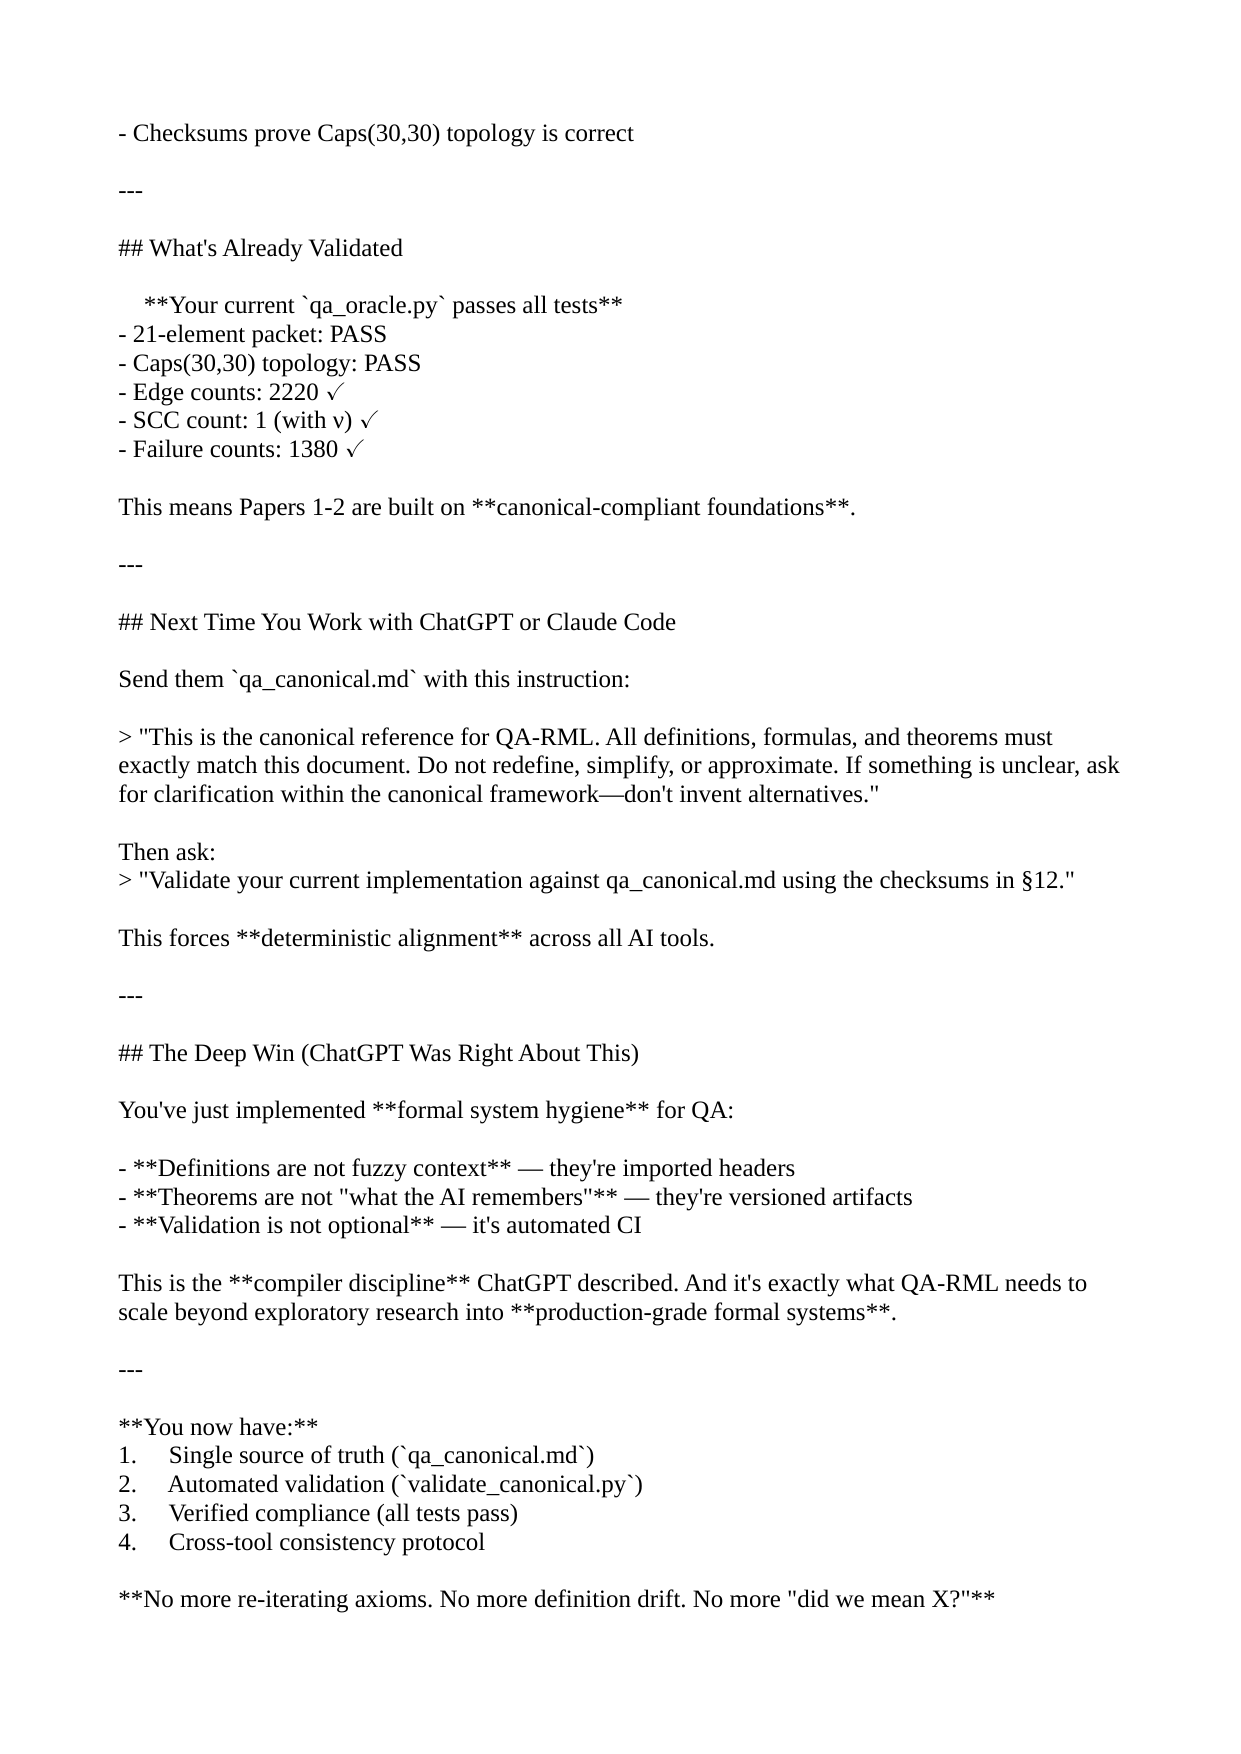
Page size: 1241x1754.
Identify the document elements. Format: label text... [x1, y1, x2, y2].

text - **Theorems are not "what the AI remembers"** — they're versioned artifacts [118, 1182, 1122, 1211]
text **No more re-iterating axioms. No more definition drift. No more "did we mean X?"** [118, 1584, 1122, 1613]
text This means Papers 1-2 are built on **canonical-compliant foundations**. [118, 492, 1122, 521]
text - SCC count: 1 (with ν) ✓ [118, 406, 1122, 434]
text - Edge counts: 2220 ✓ [118, 377, 1122, 406]
text You've just implemented **formal system hygiene** for QA: [118, 1096, 1122, 1124]
text ## Next Time You Work with ChatGPT or Claude Code [118, 607, 1122, 636]
text - Caps(30,30) topology: PASS [118, 348, 1122, 377]
text --- [118, 1354, 1122, 1383]
text - 21-element packet: PASS [118, 319, 1122, 348]
text - Failure counts: 1380 ✓ [118, 434, 1122, 463]
text ## The Deep Win (ChatGPT Was Right About This) [118, 1038, 1122, 1067]
text - **Definitions are not fuzzy context** — they're imported headers [118, 1153, 1122, 1182]
text 2. ✅ Automated validation (`validate_canonical.py`) [118, 1469, 1122, 1498]
text 1. ✅ Single source of truth (`qa_canonical.md`) [118, 1441, 1122, 1469]
text --- [118, 176, 1122, 204]
text Then ask: [118, 837, 1122, 866]
text 4. ✅ Cross-tool consistency protocol [118, 1527, 1122, 1556]
text This forces **deterministic alignment** across all AI tools. [118, 923, 1122, 952]
text --- [118, 549, 1122, 578]
text - Checksums prove Caps(30,30) topology is correct [118, 118, 1122, 147]
text > "This is the canonical reference for QA-RML. All definitions, formulas, and theorems must exactly match this document. Do not redefine, simplify, or approximate. If something is unclear, ask for clarification within the canonical framework—don't invent alternatives." [118, 722, 1122, 808]
text ## What's Already Validated [118, 233, 1122, 262]
text - **Validation is not optional** — it's automated CI [118, 1211, 1122, 1239]
text This is the **compiler discipline** ChatGPT described. And it's exactly what QA-RML needs to scale beyond exploratory research into **production-grade formal systems**. [118, 1268, 1122, 1326]
text --- [118, 981, 1122, 1009]
text ✅ **Your current `qa_oracle.py` passes all tests** [118, 291, 1122, 319]
text > "Validate your current implementation against qa_canonical.md using the checksums in §12." [118, 866, 1122, 894]
text **You now have:** [118, 1412, 1122, 1441]
text Send them `qa_canonical.md` with this instruction: [118, 664, 1122, 693]
text 3. ✅ Verified compliance (all tests pass) [118, 1498, 1122, 1527]
